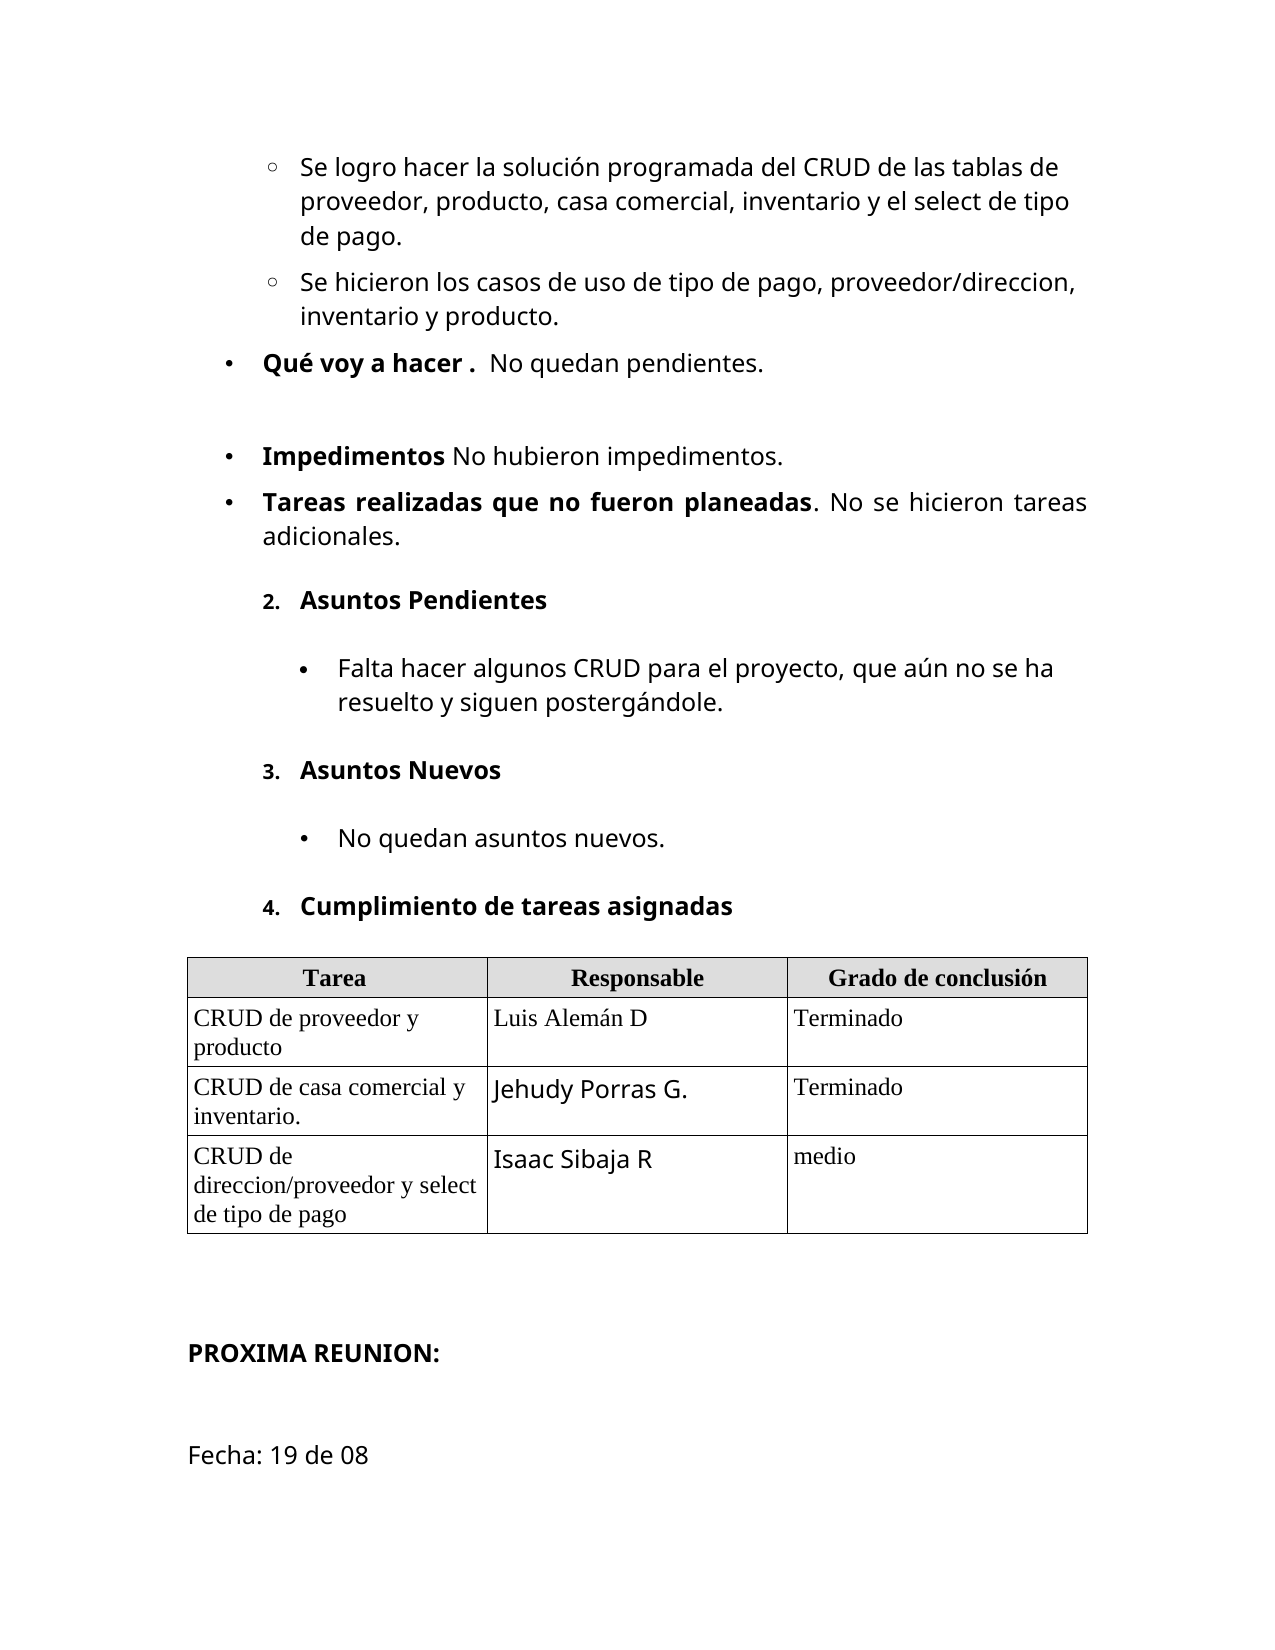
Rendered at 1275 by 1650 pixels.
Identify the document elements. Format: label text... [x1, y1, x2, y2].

table_cell Luis Alemán D [488, 998, 787, 1066]
table_cell Terminado [788, 1067, 1087, 1135]
table_cell medio [788, 1136, 1087, 1233]
table_cell CRUD de proveedor y producto [188, 998, 487, 1066]
text PROXIMA REUNION: [187, 1336, 1087, 1369]
list Asuntos Pendientes [262, 582, 1087, 616]
table_header Responsable [488, 958, 787, 997]
table_cell CRUD de direccion/proveedor y select de tipo de pago [188, 1136, 487, 1233]
list Tareas realizadas que no fueron planeadas. No se hicieron tareas adicionales. [225, 485, 1087, 553]
list No quedan asuntos nuevos. [300, 821, 1087, 855]
text Fecha: 19 de 08 [187, 1438, 1087, 1472]
table_header Grado de conclusión [788, 958, 1087, 997]
list Asuntos Nuevos [262, 753, 1087, 787]
list Falta hacer algunos CRUD para el proyecto, que aún no se ha resuelto y siguen postergándole. [300, 650, 1087, 718]
list Impedimentos No hubieron impedimentos. [225, 438, 1087, 472]
list Cumplimiento de tareas asignadas [262, 889, 1087, 923]
table_cell Jehudy Porras G. [488, 1067, 787, 1135]
table_header Tarea [188, 958, 487, 997]
table_cell Terminado [788, 998, 1087, 1066]
list Se logro hacer la solución programada del CRUD de las tablas de proveedor, producto, casa comercial, inventario y el select de tipo de pago. [262, 150, 1087, 252]
table_cell Isaac Sibaja R [488, 1136, 787, 1233]
list Se hicieron los casos de uso de tipo de pago, proveedor/direccion, inventario y producto. [262, 265, 1087, 333]
list Qué voy a hacer . No quedan pendientes. [225, 345, 1087, 379]
table_cell CRUD de casa comercial y inventario. [188, 1067, 487, 1135]
